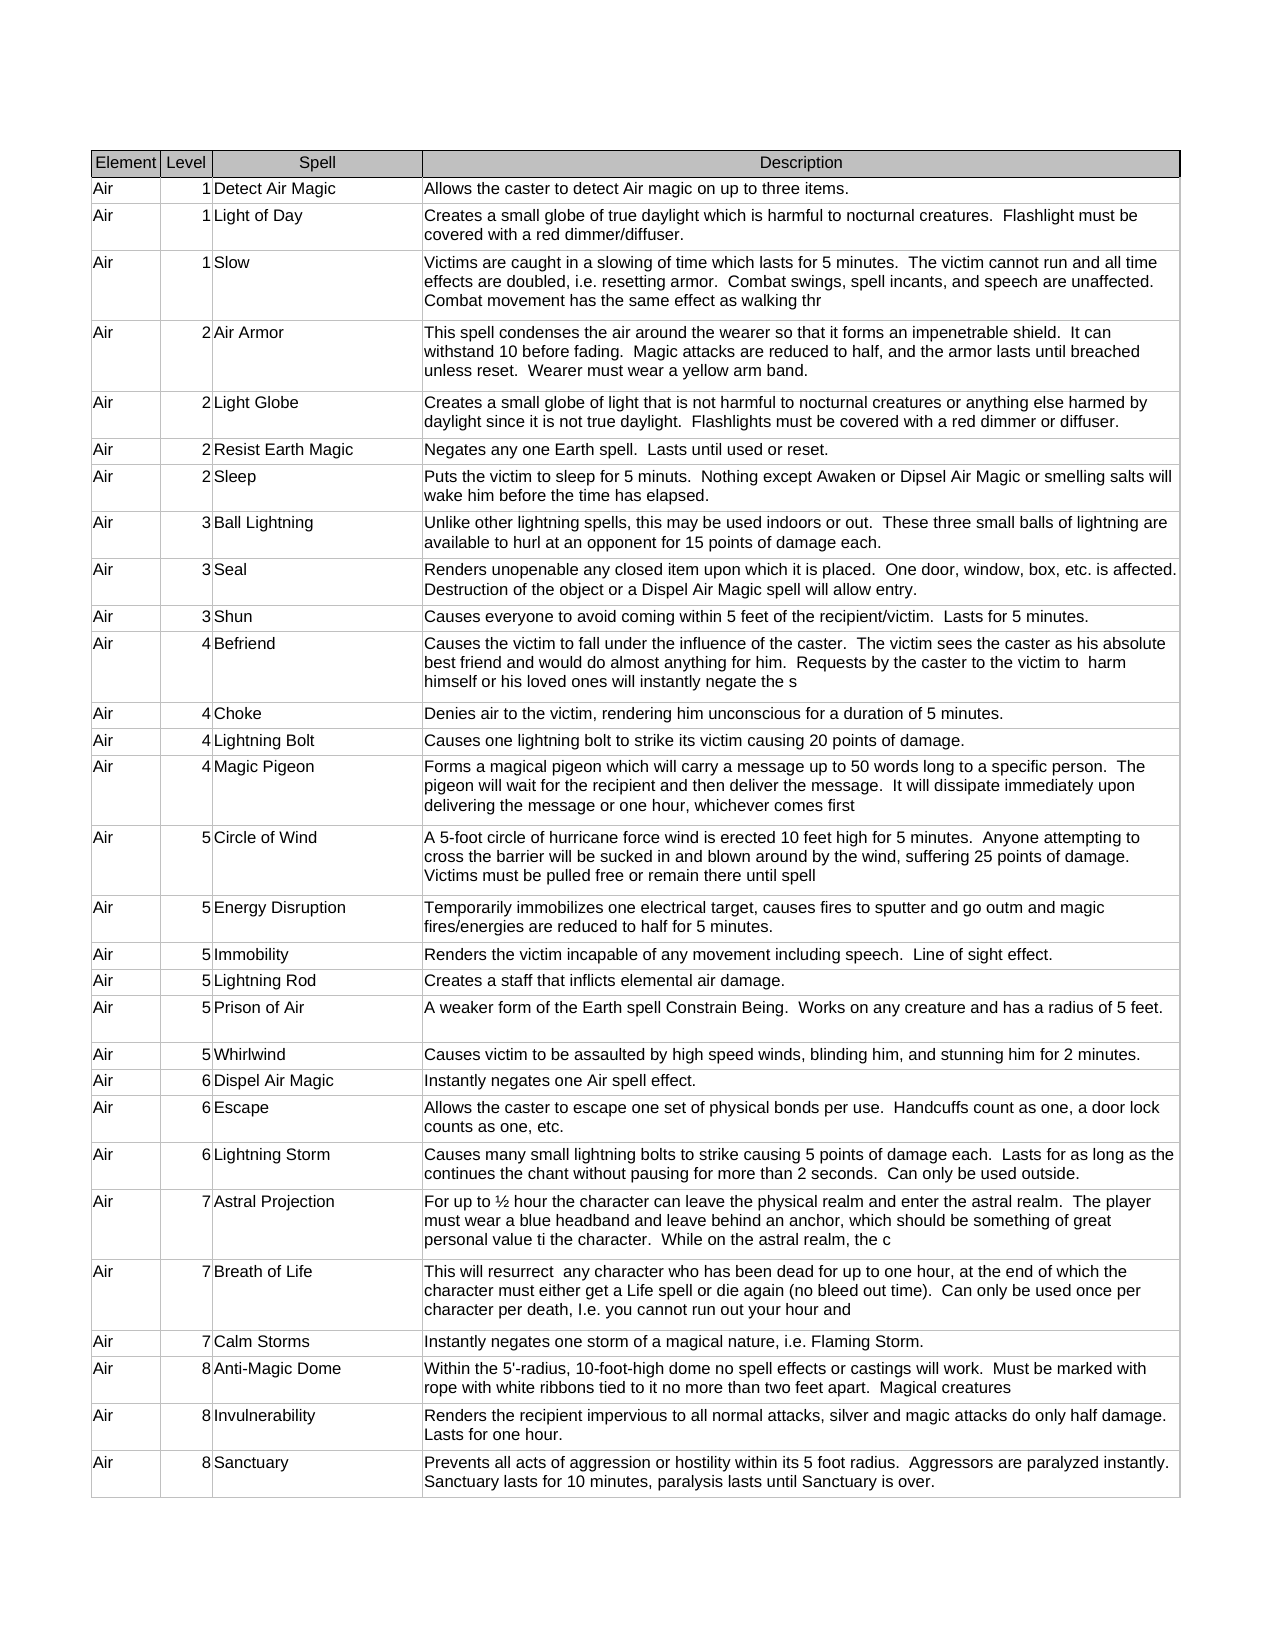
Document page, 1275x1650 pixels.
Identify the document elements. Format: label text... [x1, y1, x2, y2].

table_header Element [92, 151, 160, 177]
table_cell 6 [161, 1070, 212, 1095]
table_cell Forms a magical pigeon which will carry a message up to 50 words long to a specific person. The pigeon will wait for the recipient and then deliver the message. It will dissipate immediately upon delivering the message or one hour, whichever comes first [423, 756, 1179, 825]
table_cell Air [92, 943, 160, 969]
table_cell Air [92, 1143, 160, 1189]
table_cell Causes everyone to avoid coming within 5 feet of the recipient/victim. Lasts for 5 minutes. [423, 606, 1179, 631]
table_cell Air [92, 251, 160, 320]
table_cell Astral Projection [213, 1190, 422, 1259]
table_cell 8 [161, 1451, 212, 1497]
table_cell Invulnerability [213, 1404, 422, 1450]
table_cell 6 [161, 1096, 212, 1142]
table_cell 1 [161, 204, 212, 250]
table_cell Air [92, 703, 160, 728]
table_cell Air [92, 204, 160, 250]
table_cell Sanctuary [213, 1451, 422, 1497]
table_cell 2 [161, 392, 212, 437]
table_cell Air [92, 1331, 160, 1356]
table_header Spell [213, 151, 422, 177]
table_cell Magic Pigeon [213, 756, 422, 825]
table_cell Creates a staff that inflicts elemental air damage. [423, 970, 1179, 995]
table_cell Energy Disruption [213, 896, 422, 942]
table_cell Causes many small lightning bolts to strike causing 5 points of damage each. Lasts for as long as the continues the chant without pausing for more than 2 seconds. Can only be used outside. [423, 1143, 1179, 1189]
table_cell Negates any one Earth spell. Lasts until used or reset. [423, 439, 1179, 464]
table_cell Air [92, 439, 160, 464]
table_cell Instantly negates one storm of a magical nature, i.e. Flaming Storm. [423, 1331, 1179, 1356]
table_cell 4 [161, 756, 212, 825]
table_cell Light of Day [213, 204, 422, 250]
table_cell 4 [161, 703, 212, 728]
table_cell Seal [213, 559, 422, 605]
table_cell Causes one lightning bolt to strike its victim causing 20 points of damage. [423, 729, 1179, 755]
table_cell Choke [213, 703, 422, 728]
table_cell Whirlwind [213, 1043, 422, 1069]
table_cell Light Globe [213, 392, 422, 437]
table_cell 8 [161, 1404, 212, 1450]
table_cell Befriend [213, 632, 422, 702]
table_cell Allows the caster to detect Air magic on up to three items. [423, 178, 1179, 203]
table_cell Air [92, 1043, 160, 1069]
table_cell Prison of Air [213, 996, 422, 1042]
table_cell Resist Earth Magic [213, 439, 422, 464]
table_cell Within the 5'-radius, 10-foot-high dome no spell effects or castings will work. Must be marked with rope with white ribbons tied to it no more than two feet apart. Magical creatures [423, 1357, 1179, 1403]
table_cell Air Armor [213, 321, 422, 391]
table_cell Air [92, 1096, 160, 1142]
table_cell Causes victim to be assaulted by high speed winds, blinding him, and stunning him for 2 minutes. [423, 1043, 1179, 1069]
table_cell Victims are caught in a slowing of time which lasts for 5 minutes. The victim cannot run and all time effects are doubled, i.e. resetting armor. Combat swings, spell incants, and speech are unaffected. Combat movement has the same effect as walking thr [423, 251, 1179, 320]
table_cell Slow [213, 251, 422, 320]
table_cell A 5-foot circle of hurricane force wind is erected 10 feet high for 5 minutes. Anyone attempting to cross the barrier will be sucked in and blown around by the wind, suffering 25 points of damage. Victims must be pulled free or remain there until spell [423, 826, 1179, 895]
table_cell 6 [161, 1143, 212, 1189]
table_header Level [161, 151, 212, 177]
table_cell Detect Air Magic [213, 178, 422, 203]
table_cell Instantly negates one Air spell effect. [423, 1070, 1179, 1095]
table_cell Unlike other lightning spells, this may be used indoors or out. These three small balls of lightning are available to hurl at an opponent for 15 points of damage each. [423, 512, 1179, 558]
table_cell For up to ½ hour the character can leave the physical realm and enter the astral realm. The player must wear a blue headband and leave behind an anchor, which should be something of great personal value ti the character. While on the astral realm, the c [423, 1190, 1179, 1259]
table_cell Air [92, 392, 160, 437]
table_cell Dispel Air Magic [213, 1070, 422, 1095]
table_cell Air [92, 996, 160, 1042]
table_cell Creates a small globe of light that is not harmful to nocturnal creatures or anything else harmed by daylight since it is not true daylight. Flashlights must be covered with a red dimmer or diffuser. [423, 392, 1179, 437]
table_cell Air [92, 896, 160, 942]
table_cell 3 [161, 606, 212, 631]
table_cell Temporarily immobilizes one electrical target, causes fires to sputter and go outm and magic fires/energies are reduced to half for 5 minutes. [423, 896, 1179, 942]
table_cell 7 [161, 1331, 212, 1356]
table_cell Allows the caster to escape one set of physical bonds per use. Handcuffs count as one, a door lock counts as one, etc. [423, 1096, 1179, 1142]
table_cell Lightning Rod [213, 970, 422, 995]
table_cell 4 [161, 632, 212, 702]
table_cell Air [92, 729, 160, 755]
table_cell Air [92, 1357, 160, 1403]
table_header Description [423, 151, 1179, 177]
table_cell Air [92, 970, 160, 995]
table_cell 3 [161, 512, 212, 558]
table_cell Escape [213, 1096, 422, 1142]
table_cell Renders unopenable any closed item upon which it is placed. One door, window, box, etc. is affected. Destruction of the object or a Dispel Air Magic spell will allow entry. [423, 559, 1179, 605]
table_cell A weaker form of the Earth spell Constrain Being. Works on any creature and has a radius of 5 feet. [423, 996, 1179, 1042]
table_cell Sleep [213, 465, 422, 511]
table_cell Ball Lightning [213, 512, 422, 558]
table_cell Puts the victim to sleep for 5 minuts. Nothing except Awaken or Dipsel Air Magic or smelling salts will wake him before the time has elapsed. [423, 465, 1179, 511]
table_cell Air [92, 606, 160, 631]
table_cell 5 [161, 943, 212, 969]
table_cell Renders the recipient impervious to all normal attacks, silver and magic attacks do only half damage. Lasts for one hour. [423, 1404, 1179, 1450]
table_cell Air [92, 465, 160, 511]
table_cell 8 [161, 1357, 212, 1403]
table_cell Circle of Wind [213, 826, 422, 895]
table_cell Air [92, 632, 160, 702]
table_cell 2 [161, 321, 212, 391]
table_cell Shun [213, 606, 422, 631]
table_cell 2 [161, 465, 212, 511]
table_cell Breath of Life [213, 1260, 422, 1330]
table_cell Air [92, 1260, 160, 1330]
table_cell 1 [161, 251, 212, 320]
table_cell 4 [161, 729, 212, 755]
table_cell Air [92, 559, 160, 605]
table_cell Creates a small globe of true daylight which is harmful to nocturnal creatures. Flashlight must be covered with a red dimmer/diffuser. [423, 204, 1179, 250]
table_cell Air [92, 178, 160, 203]
table_cell Air [92, 1070, 160, 1095]
table_cell Air [92, 1451, 160, 1497]
table_cell Denies air to the victim, rendering him unconscious for a duration of 5 minutes. [423, 703, 1179, 728]
table_cell 3 [161, 559, 212, 605]
table_cell Air [92, 321, 160, 391]
table_cell Air [92, 826, 160, 895]
table_cell Air [92, 756, 160, 825]
table_cell Air [92, 1404, 160, 1450]
table_cell 5 [161, 970, 212, 995]
table_cell This spell condenses the air around the wearer so that it forms an impenetrable shield. It can withstand 10 before fading. Magic attacks are reduced to half, and the armor lasts until breached unless reset. Wearer must wear a yellow arm band. [423, 321, 1179, 391]
table_cell 7 [161, 1260, 212, 1330]
table_cell Immobility [213, 943, 422, 969]
table_cell 5 [161, 1043, 212, 1069]
table_cell Calm Storms [213, 1331, 422, 1356]
table_cell 5 [161, 896, 212, 942]
table_cell 2 [161, 439, 212, 464]
table_cell Anti-Magic Dome [213, 1357, 422, 1403]
table_cell Lightning Bolt [213, 729, 422, 755]
table_cell 1 [161, 178, 212, 203]
table_cell 5 [161, 996, 212, 1042]
table_cell 7 [161, 1190, 212, 1259]
table_cell Renders the victim incapable of any movement including speech. Line of sight effect. [423, 943, 1179, 969]
table_cell Air [92, 1190, 160, 1259]
table_cell 5 [161, 826, 212, 895]
table_cell This will resurrect any character who has been dead for up to one hour, at the end of which the character must either get a Life spell or die again (no bleed out time). Can only be used once per character per death, I.e. you cannot run out your hour and [423, 1260, 1179, 1330]
table_cell Lightning Storm [213, 1143, 422, 1189]
table_cell Causes the victim to fall under the influence of the caster. The victim sees the caster as his absolute best friend and would do almost anything for him. Requests by the caster to the victim to harm himself or his loved ones will instantly negate the s [423, 632, 1179, 702]
table_cell Prevents all acts of aggression or hostility within its 5 foot radius. Aggressors are paralyzed instantly. Sanctuary lasts for 10 minutes, paralysis lasts until Sanctuary is over. [423, 1451, 1179, 1497]
table_cell Air [92, 512, 160, 558]
